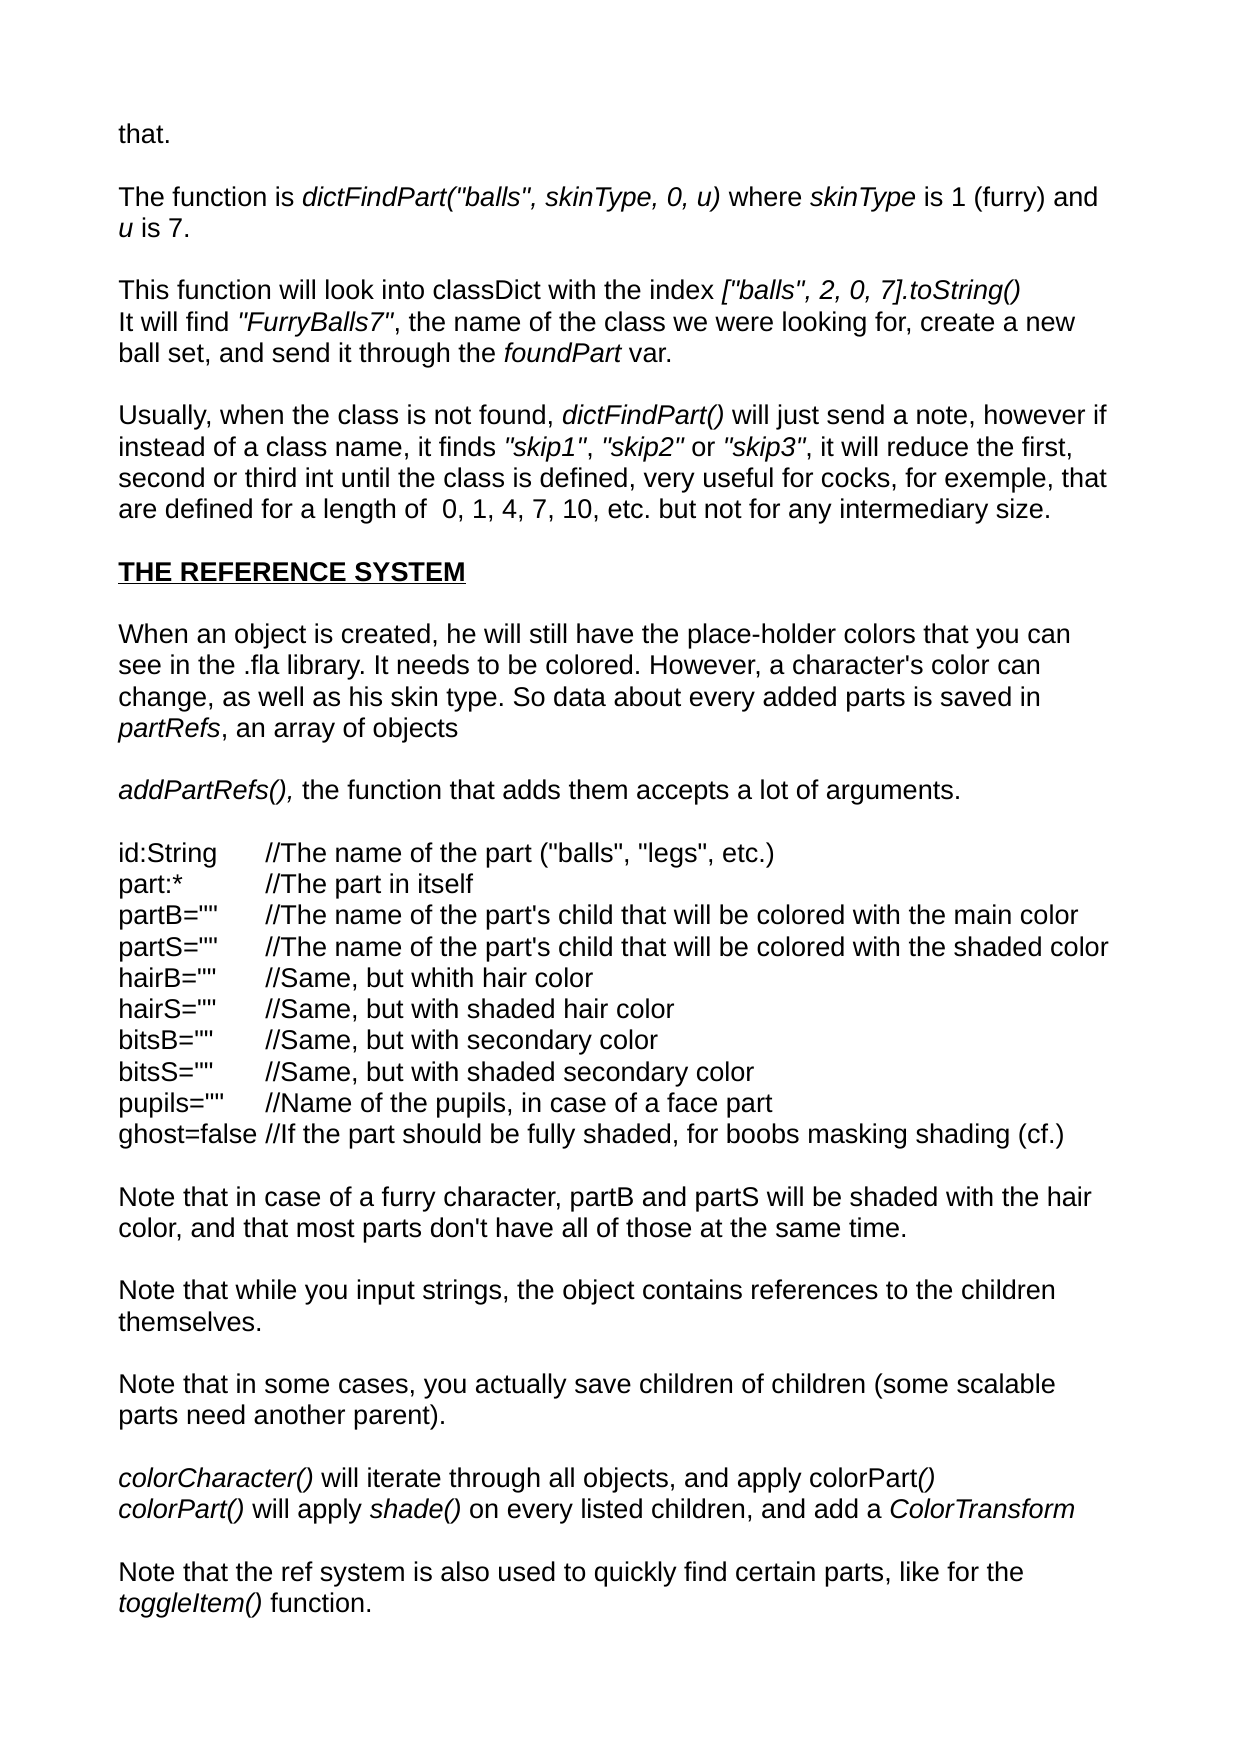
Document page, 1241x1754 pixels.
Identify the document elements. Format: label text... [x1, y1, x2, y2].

text partS="" //The name of the part's child that will be colored with the shaded color [118, 931, 1122, 962]
text Usually, when the class is not found, dictFindPart() will just send a note, however if instead of a class name, it finds "skip1", "skip2" or "skip3", it will reduce the first, second or third int until the class is defined, very useful for cocks, for exemple, that are defined for a length of 0, 1, 4, 7, 10, etc. but not for any intermediary size. [118, 399, 1122, 524]
text THE REFERENCE SYSTEM [118, 556, 1122, 587]
text colorCharacter() will iterate through all objects, and apply colorPart() [118, 1462, 1122, 1493]
text Note that in case of a furry character, partB and partS will be shaded with the hair color, and that most parts don't have all of those at the same time. [118, 1181, 1122, 1243]
text hairB="" //Same, but whith hair color [118, 962, 1122, 993]
text bitsS="" //Same, but with shaded secondary color [118, 1056, 1122, 1087]
text part:* //The part in itself [118, 868, 1122, 899]
text colorPart() will apply shade() on every listed children, and add a ColorTransform [118, 1493, 1122, 1524]
text hairS="" //Same, but with shaded hair color [118, 993, 1122, 1024]
text partB="" //The name of the part's child that will be colored with the main color [118, 899, 1122, 931]
text The function is dictFindPart("balls", skinType, 0, u) where skinType is 1 (furry) and u is 7. [118, 181, 1122, 243]
text Note that in some cases, you actually save children of children (some scalable parts need another parent). [118, 1368, 1122, 1431]
text bitsB="" //Same, but with secondary color [118, 1024, 1122, 1056]
text id:String //The name of the part ("balls", "legs", etc.) [118, 837, 1122, 868]
text pupils="" //Name of the pupils, in case of a face part [118, 1087, 1122, 1118]
text This function will look into classDict with the index ["balls", 2, 0, 7].toString() [118, 274, 1122, 306]
text addPartRefs(), the function that adds them accepts a lot of arguments. [118, 774, 1122, 806]
text It will find "FurryBalls7", the name of the class we were looking for, create a new ball set, and send it through the foundPart var. [118, 306, 1122, 368]
text When an object is created, he will still have the place-holder colors that you can see in the .fla library. It needs to be colored. However, a character's color can change, as well as his skin type. So data about every added parts is saved in partRefs, an array of objects [118, 618, 1122, 743]
text Note that while you input strings, the object contains references to the children themselves. [118, 1274, 1122, 1337]
text Note that the ref system is also used to quickly find certain parts, like for the toggleItem() function. [118, 1556, 1122, 1618]
text ghost=false //If the part should be fully shaded, for boobs masking shading (cf.) [118, 1118, 1122, 1149]
text that. [118, 118, 1122, 149]
